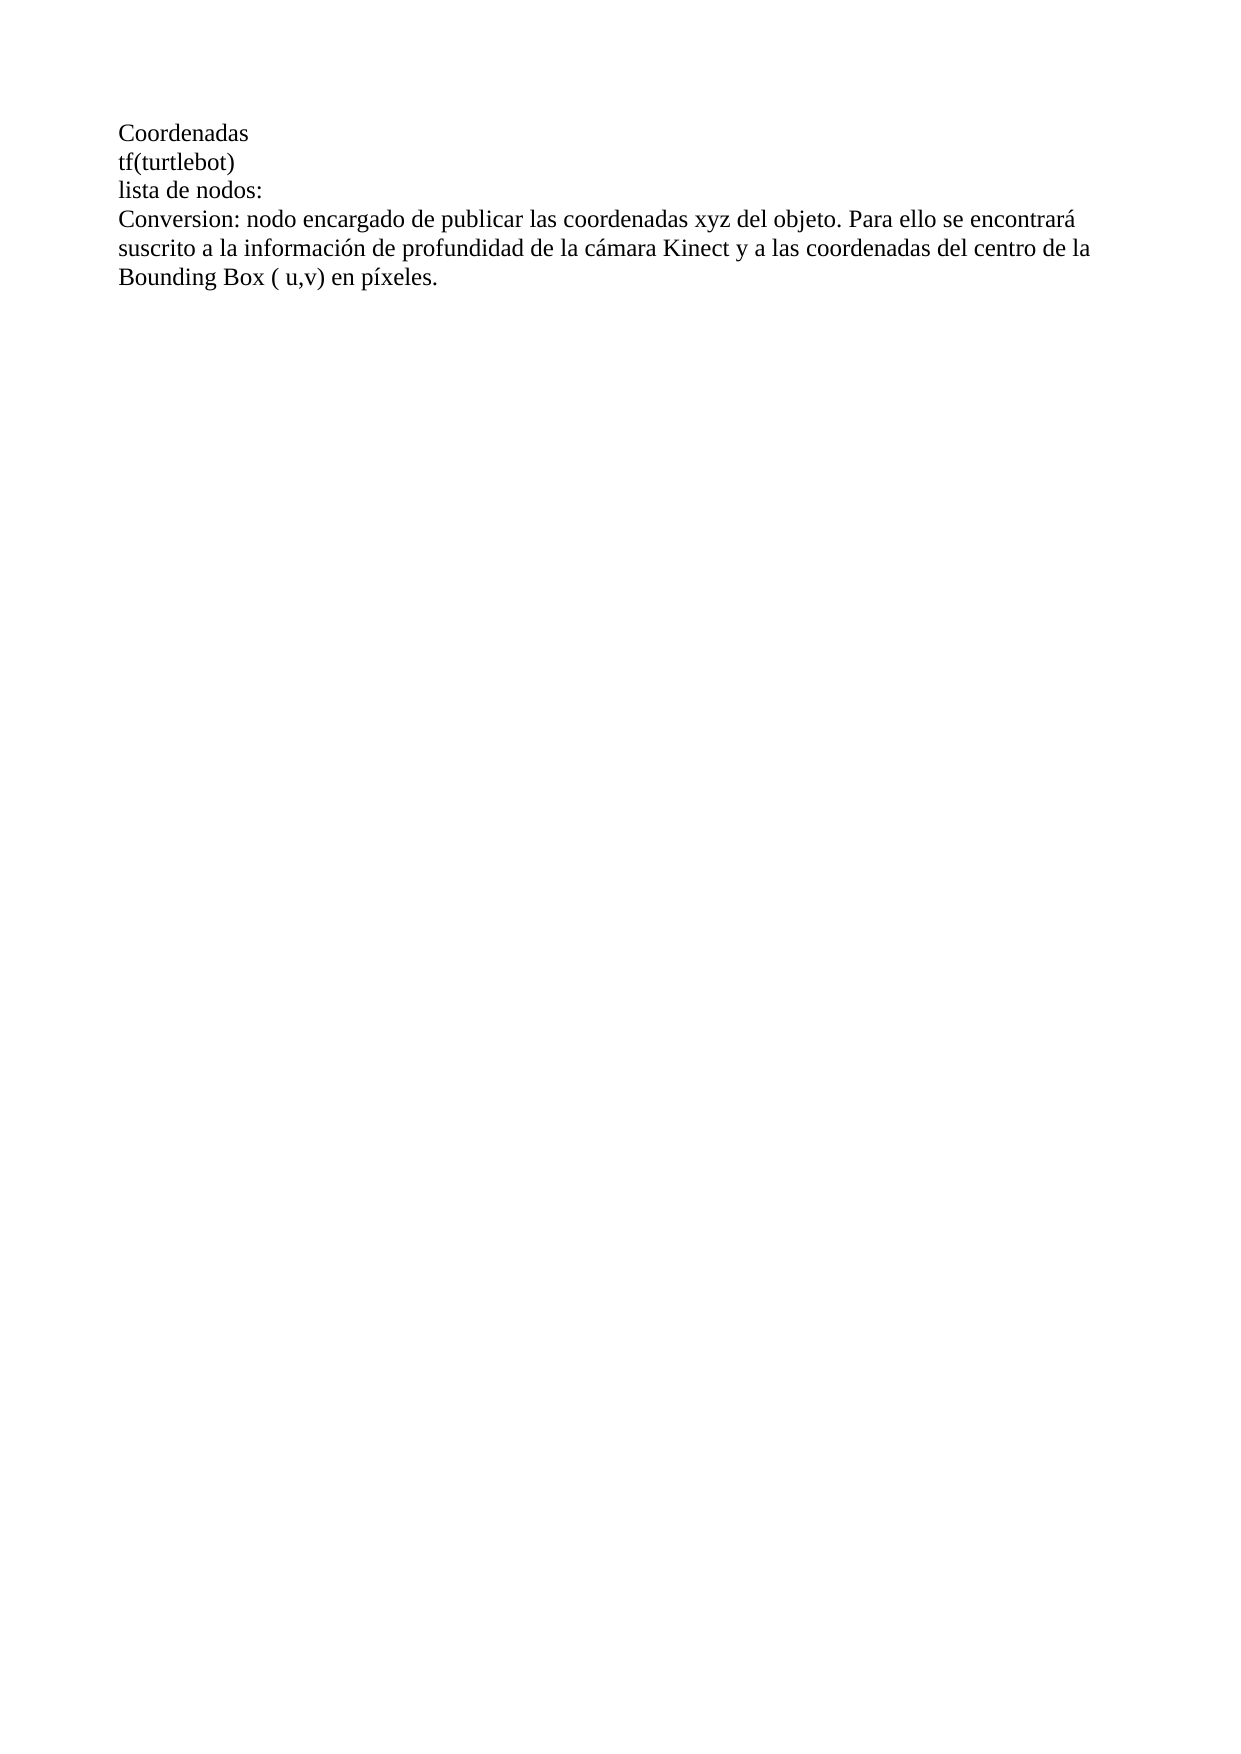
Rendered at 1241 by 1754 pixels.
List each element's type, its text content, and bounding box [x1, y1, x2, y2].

text Conversion: nodo encargado de publicar las coordenadas xyz del objeto. Para ello se encontrará suscrito a la información de profundidad de la cámara Kinect y a las coordenadas del centro de la Bounding Box ( u,v) en píxeles. [118, 204, 1122, 291]
text Coordenadas [118, 118, 1122, 147]
text lista de nodos: [118, 176, 1122, 204]
text tf(turtlebot) [118, 147, 1122, 176]
